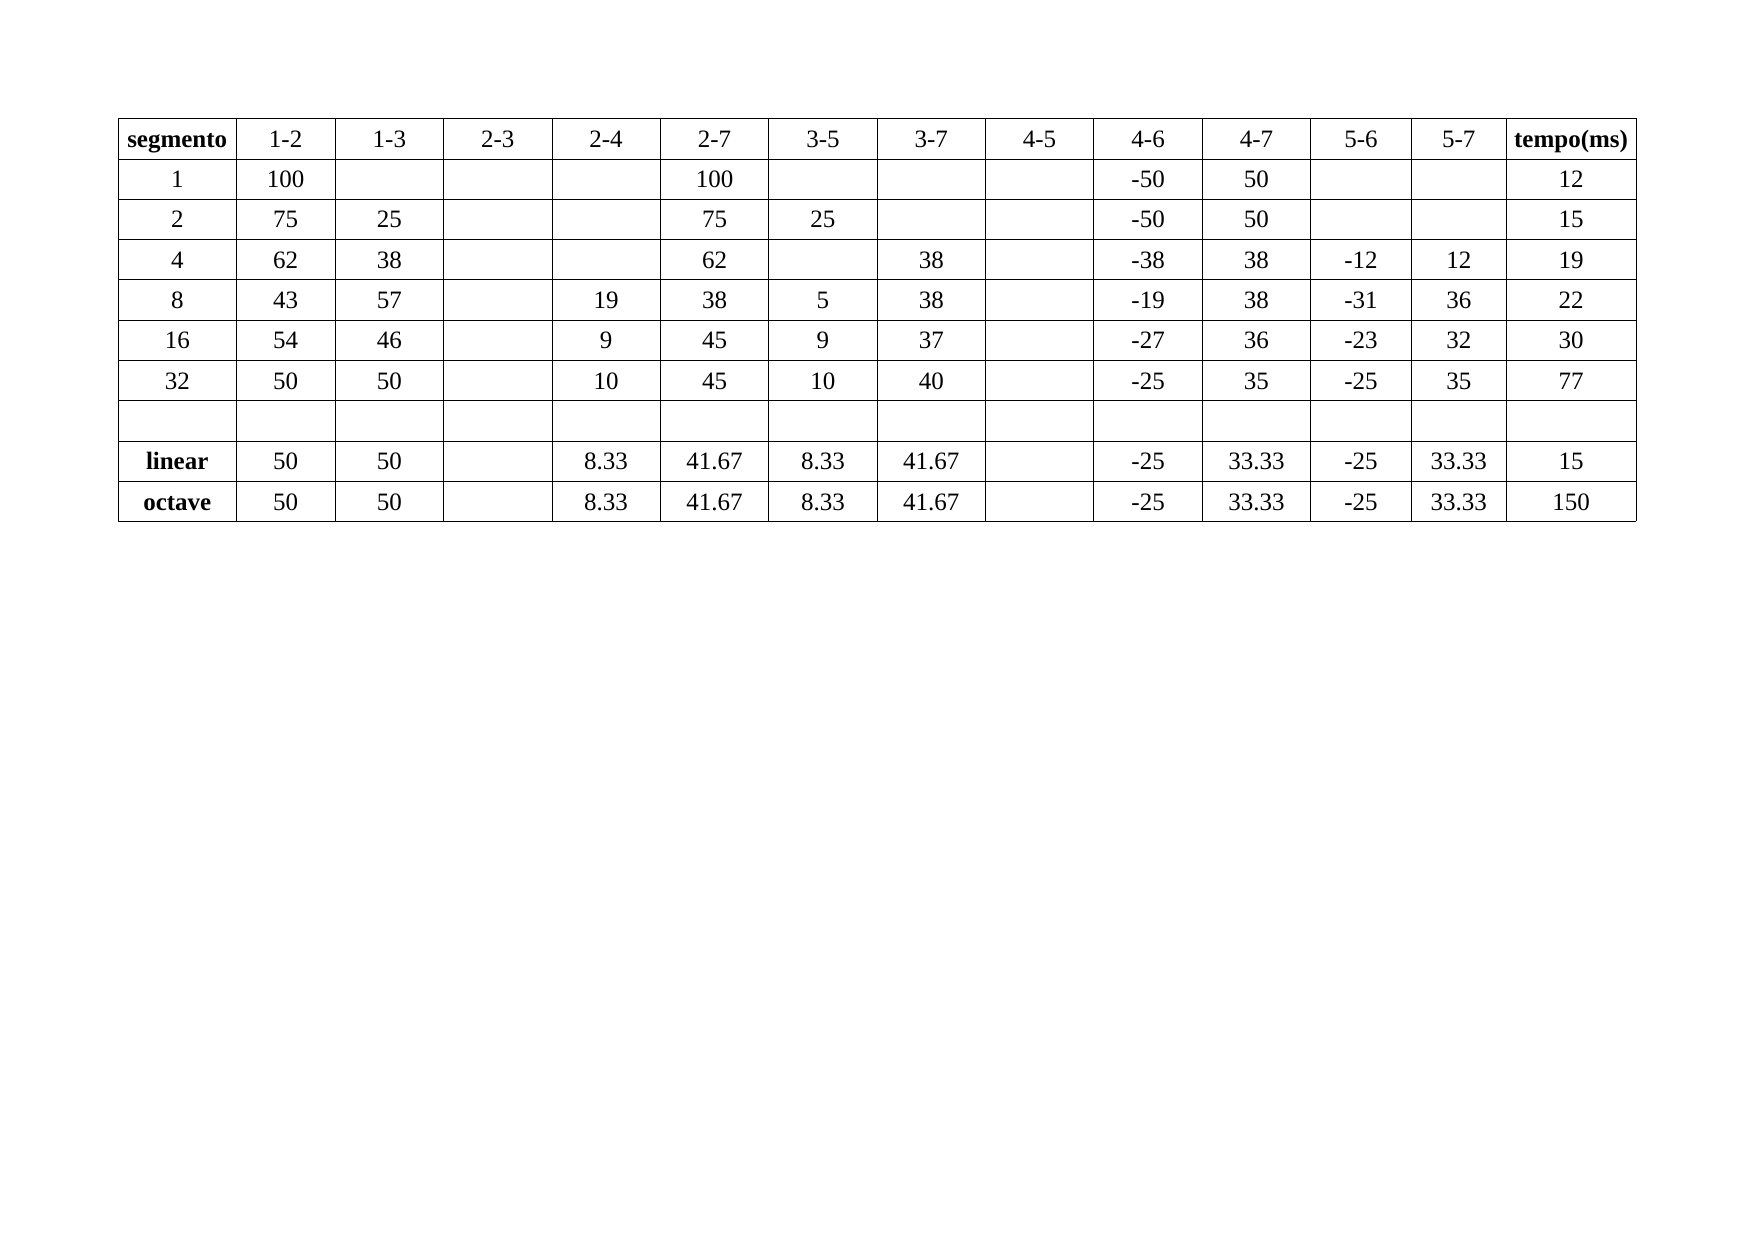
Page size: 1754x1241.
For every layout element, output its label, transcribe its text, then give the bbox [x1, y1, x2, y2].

table_cell [986, 280, 1093, 320]
table_cell -23 [1311, 321, 1411, 360]
table_cell [769, 160, 877, 199]
table_cell [986, 401, 1093, 441]
table_cell 40 [878, 361, 985, 400]
table_cell [769, 401, 877, 441]
table_cell 30 [1507, 321, 1636, 360]
table_cell [661, 401, 768, 441]
table_cell 25 [769, 200, 877, 239]
table_cell [986, 200, 1093, 239]
table_cell 32 [1412, 321, 1506, 360]
table_cell 12 [1507, 160, 1636, 199]
table_cell 33.33 [1412, 442, 1506, 481]
table_header 4-7 [1203, 119, 1310, 158]
table_cell [1412, 200, 1506, 239]
table_cell 35 [1203, 361, 1310, 400]
table_cell 5 [769, 280, 877, 320]
table_cell [1311, 160, 1411, 199]
table_cell 38 [878, 280, 985, 320]
table_cell 8.33 [553, 442, 660, 481]
table_cell [1094, 401, 1202, 441]
table_header 1-2 [237, 119, 335, 158]
table_cell 100 [661, 160, 768, 199]
table_cell [1203, 401, 1310, 441]
table_cell -25 [1094, 442, 1202, 481]
table_cell -25 [1094, 361, 1202, 400]
table_cell [986, 482, 1093, 521]
table_cell -50 [1094, 160, 1202, 199]
table_cell 57 [336, 280, 443, 320]
table_cell 50 [336, 482, 443, 521]
table_header tempo(ms) [1507, 119, 1636, 158]
table_cell -12 [1311, 240, 1411, 279]
table_cell -25 [1311, 482, 1411, 521]
table_cell [1412, 160, 1506, 199]
table_cell 62 [661, 240, 768, 279]
table_cell 35 [1412, 361, 1506, 400]
table_cell 32 [119, 361, 236, 400]
table_header segmento [119, 119, 236, 158]
table_cell [553, 240, 660, 279]
table_cell linear [119, 442, 236, 481]
table_cell 8.33 [769, 442, 877, 481]
table_cell [878, 160, 985, 199]
table_cell 41.67 [661, 482, 768, 521]
table_header 3-5 [769, 119, 877, 158]
table_cell 4 [119, 240, 236, 279]
table_cell [986, 240, 1093, 279]
table_header 4-5 [986, 119, 1093, 158]
table_cell -19 [1094, 280, 1202, 320]
table_cell 38 [336, 240, 443, 279]
table_cell -50 [1094, 200, 1202, 239]
table_cell 12 [1412, 240, 1506, 279]
table_cell 38 [878, 240, 985, 279]
table_cell 33.33 [1412, 482, 1506, 521]
table_cell 41.67 [661, 442, 768, 481]
table_cell 50 [237, 442, 335, 481]
table_cell 9 [769, 321, 877, 360]
table_cell [553, 401, 660, 441]
table_header 2-4 [553, 119, 660, 158]
table_cell -25 [1094, 482, 1202, 521]
table_cell [878, 200, 985, 239]
table_cell 41.67 [878, 442, 985, 481]
table_cell 19 [1507, 240, 1636, 279]
table_cell [237, 401, 335, 441]
table_cell [444, 280, 552, 320]
table_cell -38 [1094, 240, 1202, 279]
table_cell 8 [119, 280, 236, 320]
table_cell 50 [336, 442, 443, 481]
table_cell [444, 361, 552, 400]
table_cell 50 [237, 482, 335, 521]
table_cell 16 [119, 321, 236, 360]
table_cell 46 [336, 321, 443, 360]
table_cell [878, 401, 985, 441]
table_cell 15 [1507, 442, 1636, 481]
table_cell [119, 401, 236, 441]
table_cell 75 [237, 200, 335, 239]
table_cell [444, 321, 552, 360]
table_cell 36 [1412, 280, 1506, 320]
table_cell 8.33 [769, 482, 877, 521]
table_header 5-7 [1412, 119, 1506, 158]
table_cell octave [119, 482, 236, 521]
table_cell 37 [878, 321, 985, 360]
table_cell 38 [1203, 240, 1310, 279]
table_cell 2 [119, 200, 236, 239]
table_cell [1311, 200, 1411, 239]
table_cell [553, 200, 660, 239]
table_cell [444, 160, 552, 199]
table_cell 45 [661, 321, 768, 360]
table_cell 75 [661, 200, 768, 239]
table_cell 41.67 [878, 482, 985, 521]
table_cell 33.33 [1203, 482, 1310, 521]
table_cell 9 [553, 321, 660, 360]
table_cell 1 [119, 160, 236, 199]
table_header 2-3 [444, 119, 552, 158]
table_cell [986, 321, 1093, 360]
table_cell 50 [237, 361, 335, 400]
table_cell 77 [1507, 361, 1636, 400]
table_cell [1311, 401, 1411, 441]
table_cell 150 [1507, 482, 1636, 521]
table_cell [986, 361, 1093, 400]
table_cell [769, 240, 877, 279]
table_cell [336, 401, 443, 441]
table_cell [986, 160, 1093, 199]
table_cell 8.33 [553, 482, 660, 521]
table_header 2-7 [661, 119, 768, 158]
table_cell 54 [237, 321, 335, 360]
table_cell 50 [1203, 200, 1310, 239]
table_cell -31 [1311, 280, 1411, 320]
table_cell 50 [1203, 160, 1310, 199]
table_cell 25 [336, 200, 443, 239]
table_cell 15 [1507, 200, 1636, 239]
table_cell 19 [553, 280, 660, 320]
table_cell [444, 200, 552, 239]
table_cell 50 [336, 361, 443, 400]
table_cell 38 [1203, 280, 1310, 320]
table_cell [444, 482, 552, 521]
table_cell 38 [661, 280, 768, 320]
table_cell 22 [1507, 280, 1636, 320]
table_cell 36 [1203, 321, 1310, 360]
table_cell -27 [1094, 321, 1202, 360]
table_cell 10 [553, 361, 660, 400]
table_cell [444, 442, 552, 481]
table_cell 100 [237, 160, 335, 199]
table_cell 33.33 [1203, 442, 1310, 481]
table_cell 43 [237, 280, 335, 320]
table_cell [444, 401, 552, 441]
table_cell [1412, 401, 1506, 441]
table_cell [553, 160, 660, 199]
table_cell 62 [237, 240, 335, 279]
table_cell [986, 442, 1093, 481]
table_header 1-3 [336, 119, 443, 158]
table_header 4-6 [1094, 119, 1202, 158]
table_cell -25 [1311, 361, 1411, 400]
table_header 5-6 [1311, 119, 1411, 158]
table_cell [1507, 401, 1636, 441]
table_cell 45 [661, 361, 768, 400]
table_cell 10 [769, 361, 877, 400]
table_cell [444, 240, 552, 279]
table_header 3-7 [878, 119, 985, 158]
table_cell -25 [1311, 442, 1411, 481]
table_cell [336, 160, 443, 199]
